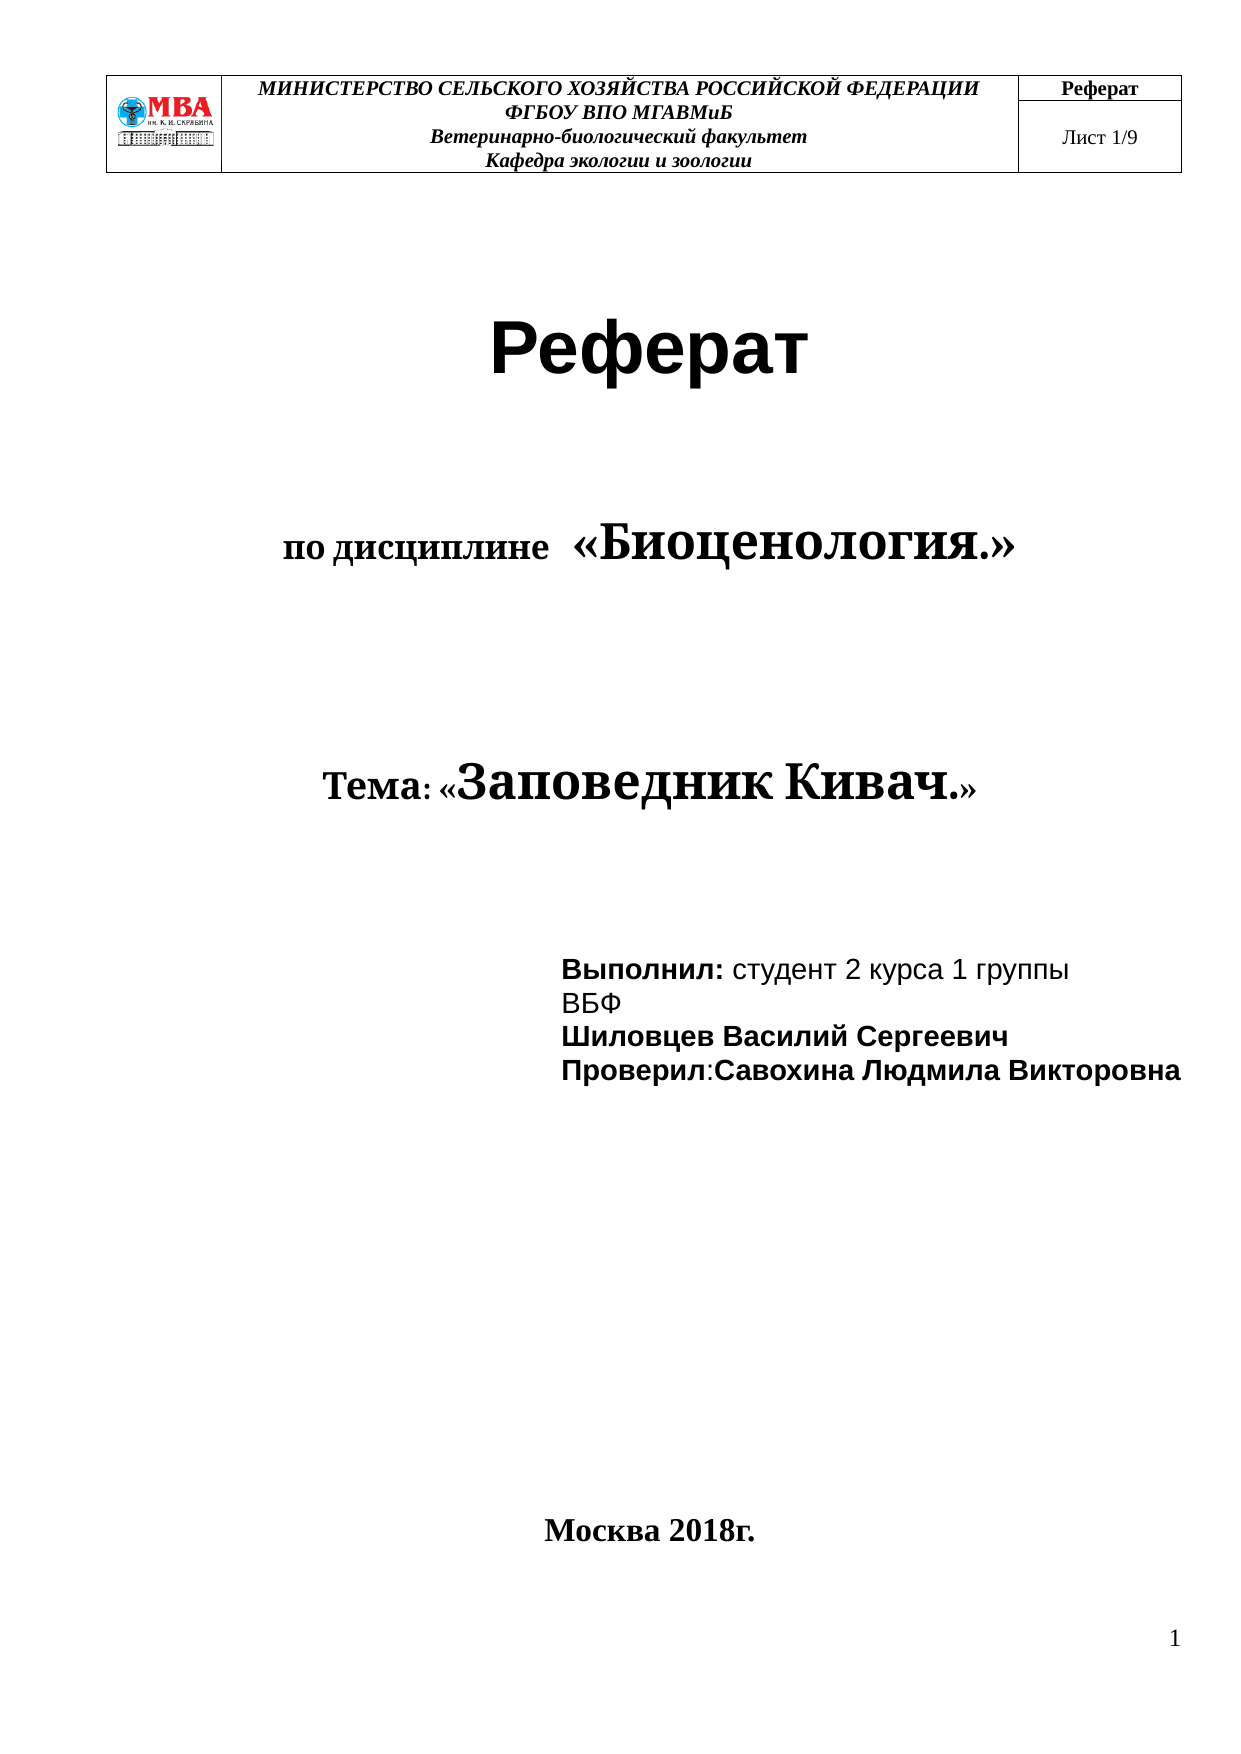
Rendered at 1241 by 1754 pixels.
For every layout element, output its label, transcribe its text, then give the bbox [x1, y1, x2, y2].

subtitle Реферат [118, 303, 1181, 389]
subtitle Шиловцев Василий Сергеевич [118, 1019, 1181, 1053]
table_header [107, 76, 221, 172]
text Тема: «Заповедник Кивач.» [118, 754, 1181, 812]
table_header Реферат [1019, 76, 1181, 100]
subtitle ВБФ [118, 986, 1181, 1019]
text по дисциплине «Биоценология.» [118, 514, 1181, 572]
subtitle Проверил:Савохина Людмила Викторовна [118, 1053, 1181, 1086]
text Москва 2018г. [118, 1510, 1181, 1549]
table_cell Лист 1/9 [1019, 101, 1181, 172]
table_header МИНИСТЕРСТВО СЕЛЬСКОГО ХОЗЯЙСТВА РОССИЙСКОЙ ФЕДЕРАЦИИ ФГБОУ ВПО МГАВМиБ Ветеринарно-биологический факультет Кафедра экологии и зоологии [222, 76, 1018, 172]
subtitle Выполнил: студент 2 курса 1 группы [118, 952, 1181, 986]
